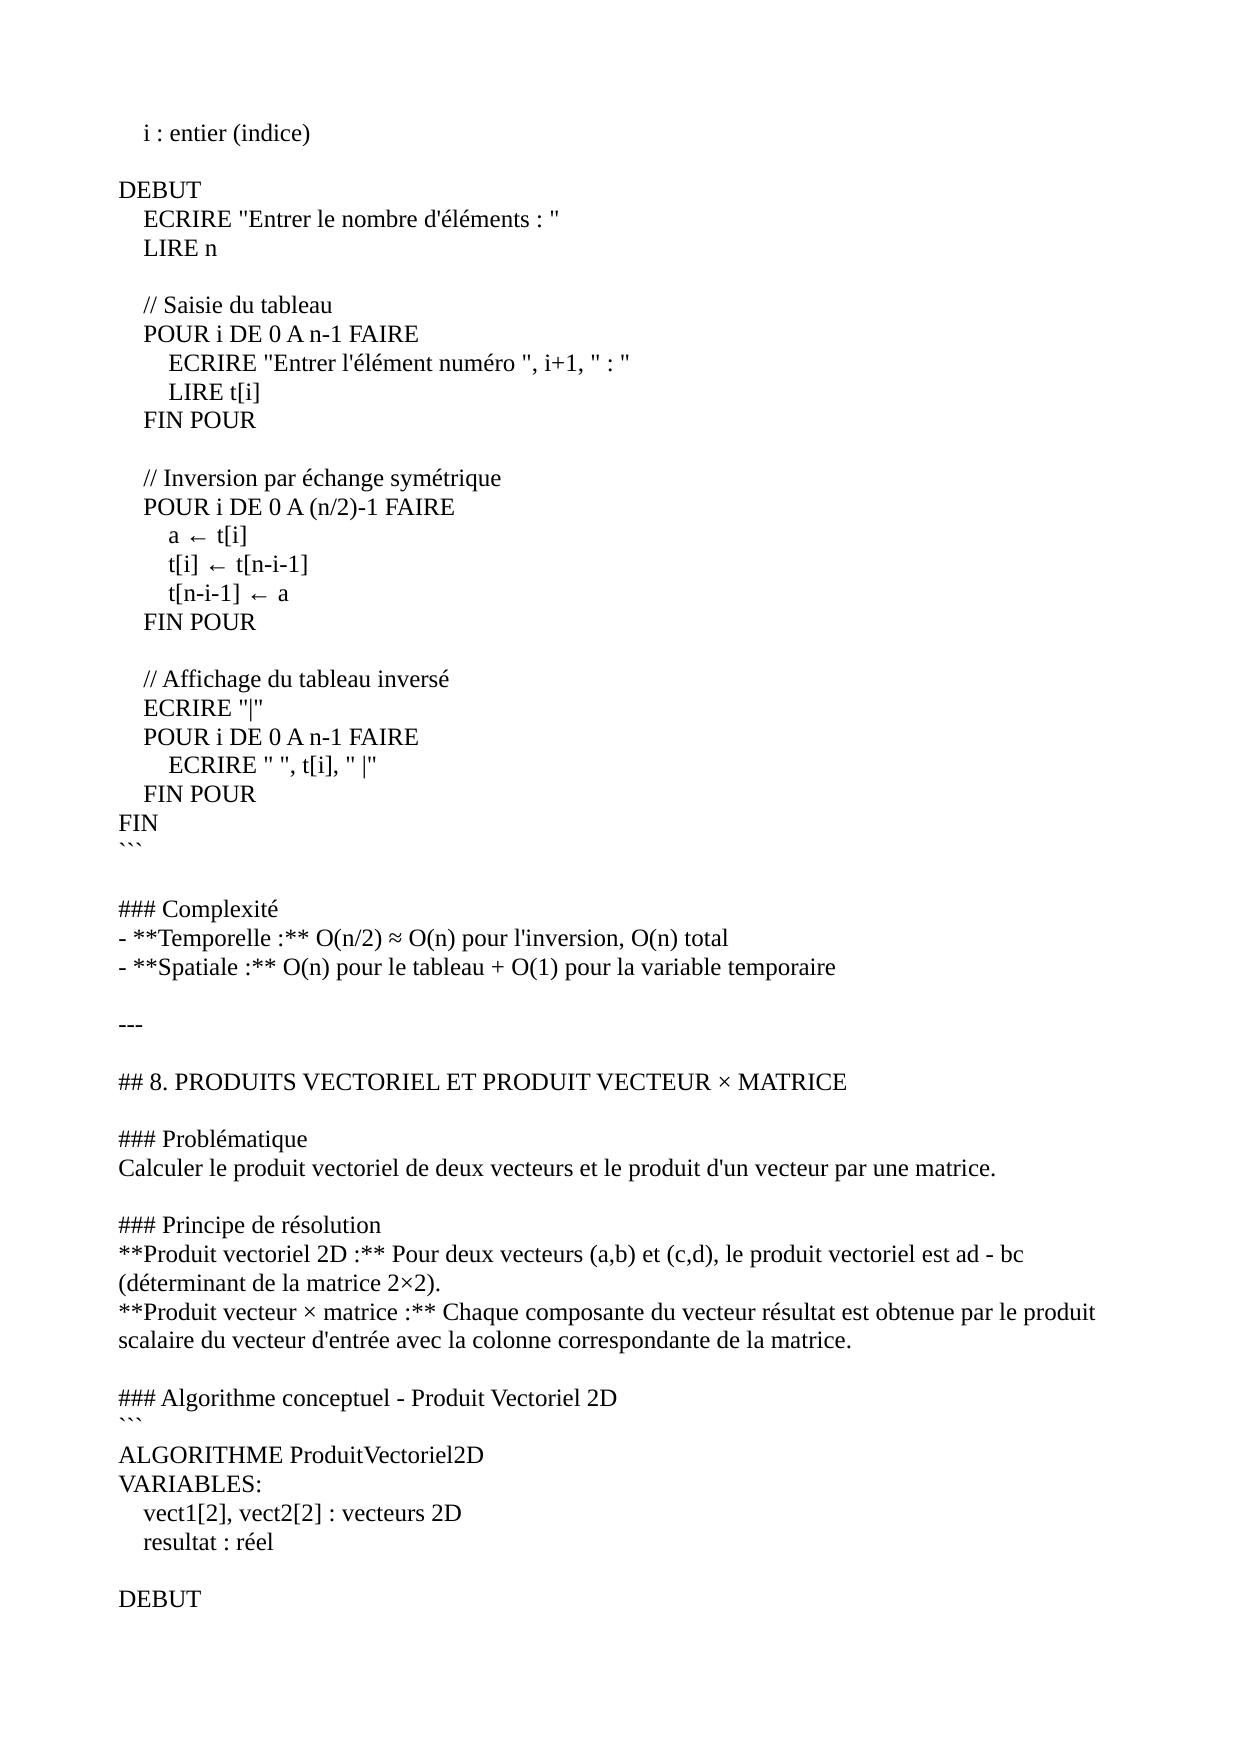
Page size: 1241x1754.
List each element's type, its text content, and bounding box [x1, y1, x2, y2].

text ECRIRE "Entrer le nombre d'éléments : " [118, 204, 1122, 233]
text FIN POUR [118, 779, 1122, 808]
text ECRIRE "Entrer l'élément numéro ", i+1, " : " [118, 348, 1122, 377]
text **Produit vectoriel 2D :** Pour deux vecteurs (a,b) et (c,d), le produit vectoriel est ad - bc (déterminant de la matrice 2×2). [118, 1239, 1122, 1297]
text **Produit vecteur × matrice :** Chaque composante du vecteur résultat est obtenue par le produit scalaire du vecteur d'entrée avec la colonne correspondante de la matrice. [118, 1297, 1122, 1354]
text ``` [118, 1412, 1122, 1441]
text ## 8. PRODUITS VECTORIEL ET PRODUIT VECTEUR × MATRICE [118, 1067, 1122, 1096]
text FIN POUR [118, 406, 1122, 434]
text t[i] ← t[n-i-1] [118, 549, 1122, 578]
text ECRIRE " ", t[i], " |" [118, 751, 1122, 779]
text Calculer le produit vectoriel de deux vecteurs et le produit d'un vecteur par une matrice. [118, 1153, 1122, 1182]
text --- [118, 1009, 1122, 1038]
text a ← t[i] [118, 521, 1122, 549]
text POUR i DE 0 A n-1 FAIRE [118, 722, 1122, 751]
text ### Principe de résolution [118, 1211, 1122, 1239]
text FIN POUR [118, 607, 1122, 636]
text // Inversion par échange symétrique [118, 463, 1122, 492]
text ALGORITHME ProduitVectoriel2D [118, 1441, 1122, 1469]
text POUR i DE 0 A n-1 FAIRE [118, 319, 1122, 348]
text POUR i DE 0 A (n/2)-1 FAIRE [118, 492, 1122, 521]
text vect1[2], vect2[2] : vecteurs 2D [118, 1498, 1122, 1527]
text ``` [118, 837, 1122, 866]
text VARIABLES: [118, 1469, 1122, 1498]
text LIRE t[i] [118, 377, 1122, 406]
text DEBUT [118, 176, 1122, 204]
text LIRE n [118, 233, 1122, 262]
text // Affichage du tableau inversé [118, 664, 1122, 693]
text ### Algorithme conceptuel - Produit Vectoriel 2D [118, 1383, 1122, 1412]
text resultat : réel [118, 1527, 1122, 1556]
text t[n-i-1] ← a [118, 578, 1122, 607]
text FIN [118, 808, 1122, 837]
text // Saisie du tableau [118, 291, 1122, 319]
text i : entier (indice) [118, 118, 1122, 147]
text ### Problématique [118, 1124, 1122, 1153]
text ECRIRE "|" [118, 693, 1122, 722]
text DEBUT [118, 1584, 1122, 1613]
text ### Complexité [118, 894, 1122, 923]
text - **Temporelle :** O(n/2) ≈ O(n) pour l'inversion, O(n) total [118, 923, 1122, 952]
text - **Spatiale :** O(n) pour le tableau + O(1) pour la variable temporaire [118, 952, 1122, 981]
